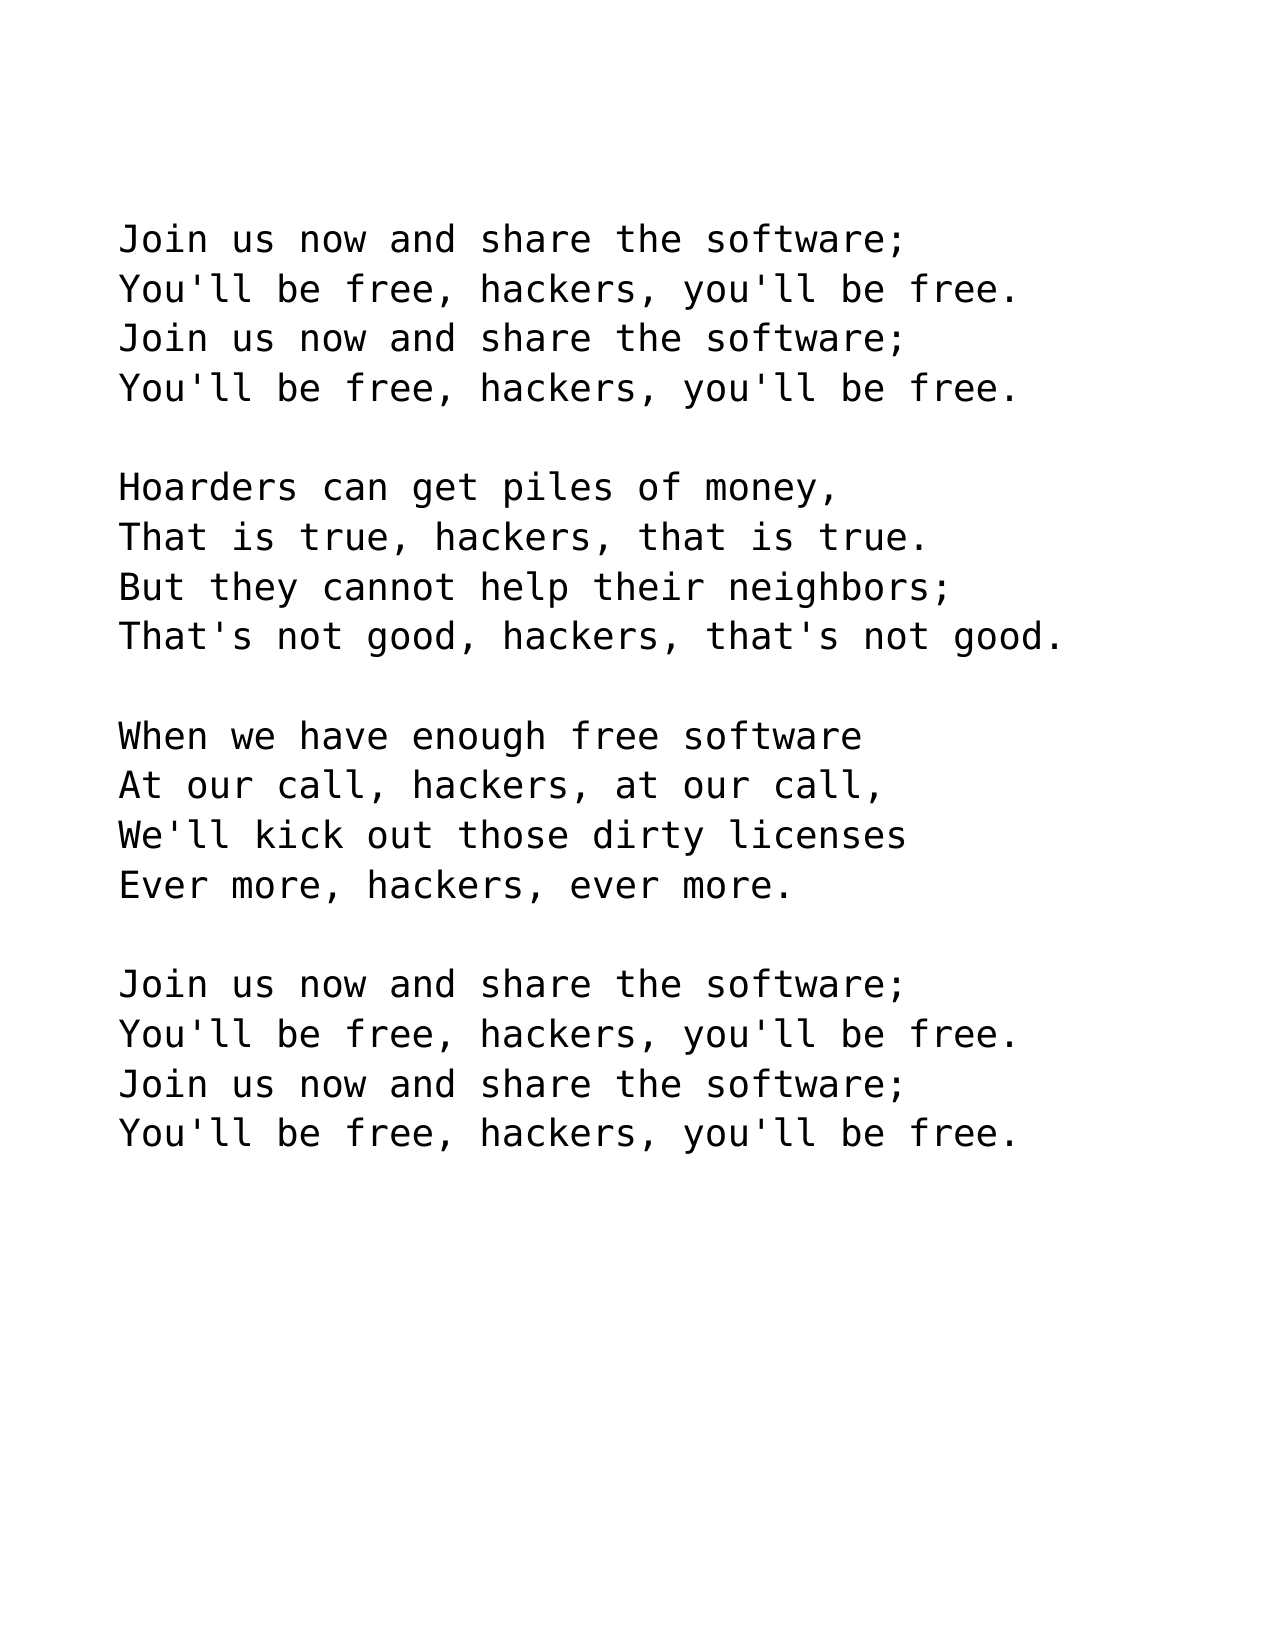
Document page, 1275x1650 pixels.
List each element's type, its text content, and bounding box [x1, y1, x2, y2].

text That is true, hackers, that is true. [118, 516, 1157, 559]
text At our call, hackers, at our call, [118, 764, 1157, 808]
text Hoarders can get piles of money, [118, 466, 1157, 509]
text You'll be free, hackers, you'll be free. [118, 367, 1157, 410]
text Ever more, hackers, ever more. [118, 863, 1157, 907]
text Join us now and share the software; [118, 317, 1157, 361]
text But they cannot help their neighbors; [118, 565, 1157, 609]
text You'll be free, hackers, you'll be free. [118, 1012, 1157, 1056]
text We'll kick out those dirty licenses [118, 814, 1157, 857]
text You'll be free, hackers, you'll be free. [118, 267, 1157, 311]
text That's not good, hackers, that's not good. [118, 615, 1157, 659]
text You'll be free, hackers, you'll be free. [118, 1112, 1157, 1156]
text Join us now and share the software; [118, 1062, 1157, 1106]
text When we have enough free software [118, 714, 1157, 758]
text Join us now and share the software; [118, 963, 1157, 1006]
text Join us now and share the software; [118, 217, 1157, 261]
